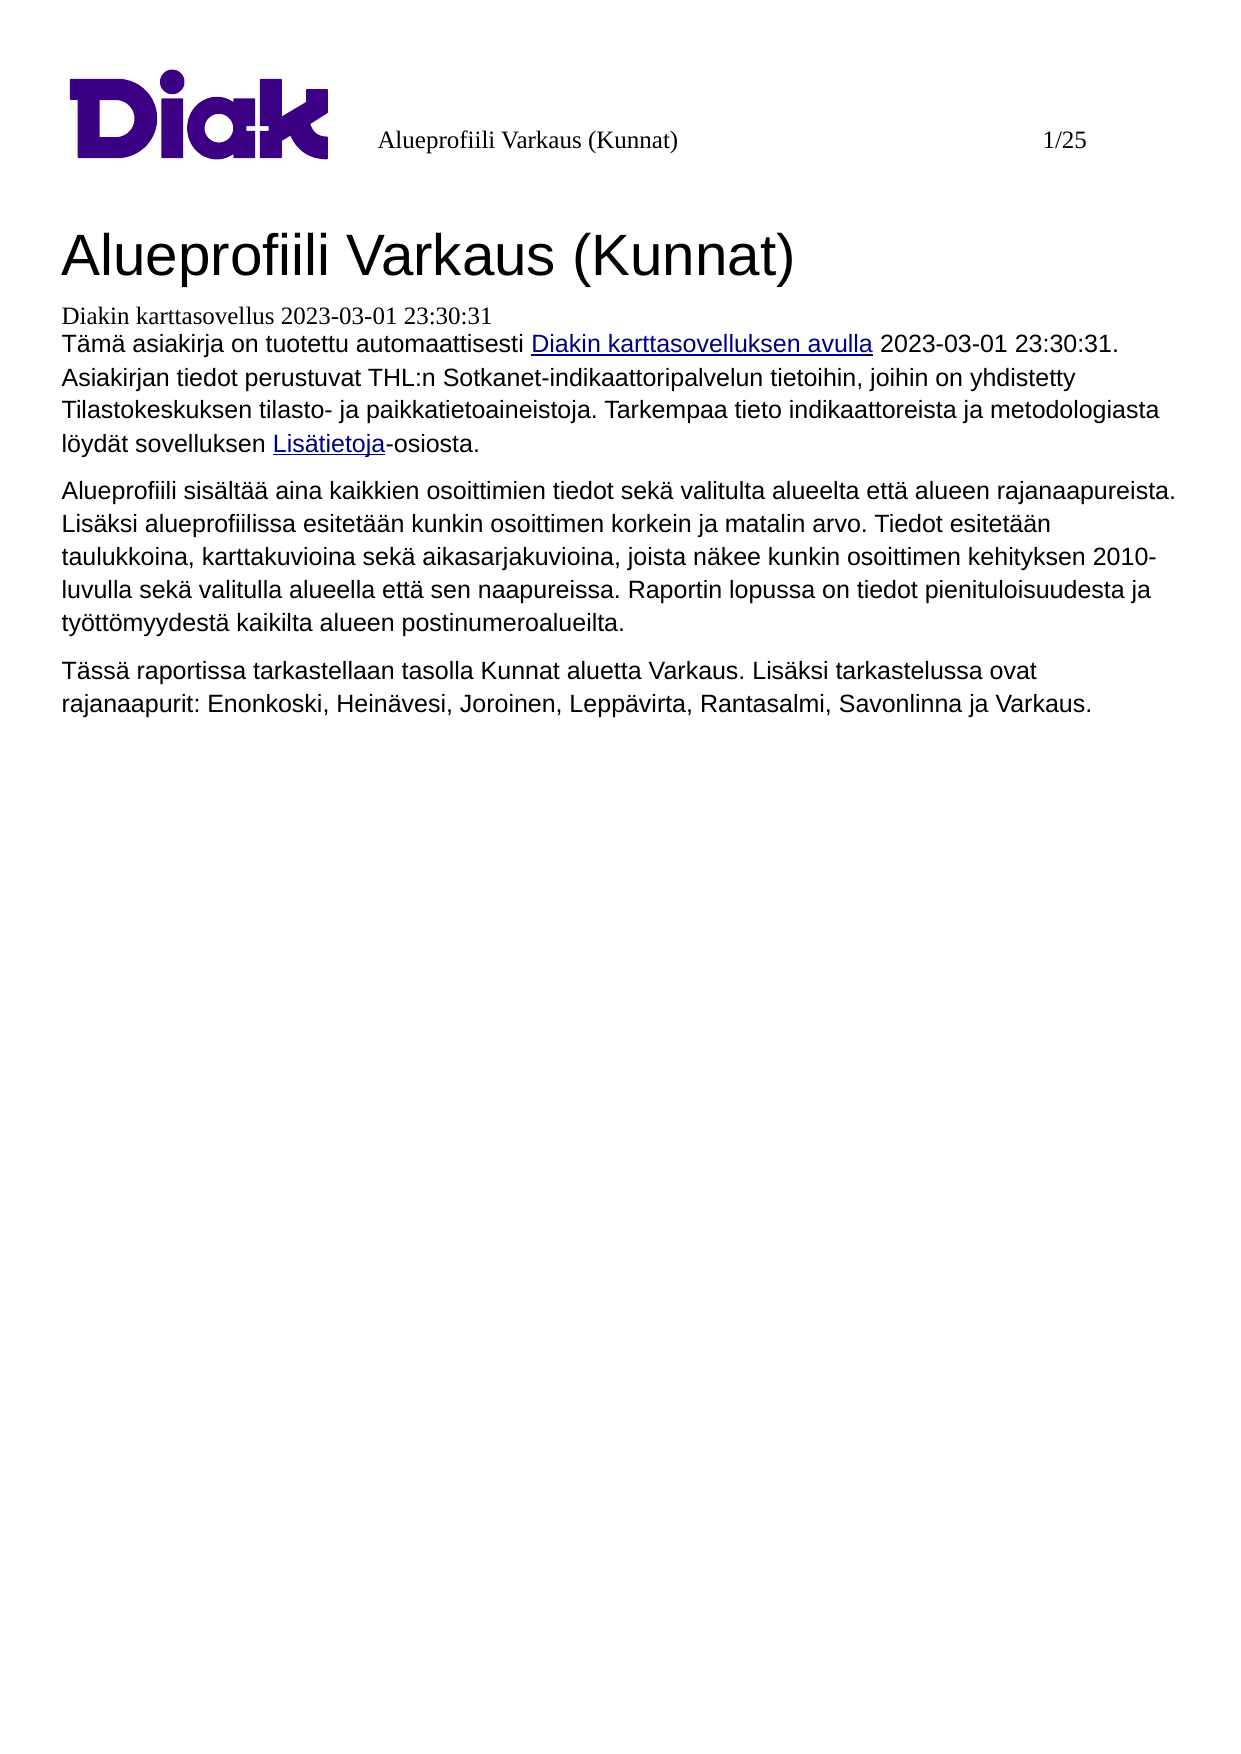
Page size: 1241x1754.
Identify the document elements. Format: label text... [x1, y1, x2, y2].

title Alueprofiili Varkaus (Kunnat) [61, 221, 1179, 288]
text Tässä raportissa tarkastellaan tasolla Kunnat aluetta Varkaus. Lisäksi tarkastelussa ovat rajanaapurit: Enonkoski, Heinävesi, Joroinen, Leppävirta, Rantasalmi, Savonlinna ja Varkaus. [61, 656, 1179, 718]
text Diakin karttasovellus 2023-03-01 23:30:31 [61, 301, 1179, 329]
text Tämä asiakirja on tuotettu automaattisesti Diakin karttasovelluksen avulla 2023-03-01 23:30:31. Asiakirjan tiedot perustuvat THL:n Sotkanet-indikaattoripalvelun tietoihin, joihin on yhdistetty Tilastokeskuksen tilasto- ja paikkatietoaineistoja. Tarkempaa tieto indikaattoreista ja metodologiasta löydät sovelluksen Lisätietoja-osiosta. [61, 329, 1179, 457]
text Alueprofiili sisältää aina kaikkien osoittimien tiedot sekä valitulta alueelta että alueen rajanaapureista. Lisäksi alueprofiilissa esitetään kunkin osoittimen korkein ja matalin arvo. Tiedot esitetään taulukkoina, karttakuvioina sekä aikasarjakuvioina, joista näkee kunkin osoittimen kehityksen 2010-luvulla sekä valitulla alueella että sen naapureissa. Raportin lopussa on tiedot pienituloisuudesta ja työttömyydestä kaikilta alueen postinumeroalueilta. [61, 476, 1179, 637]
